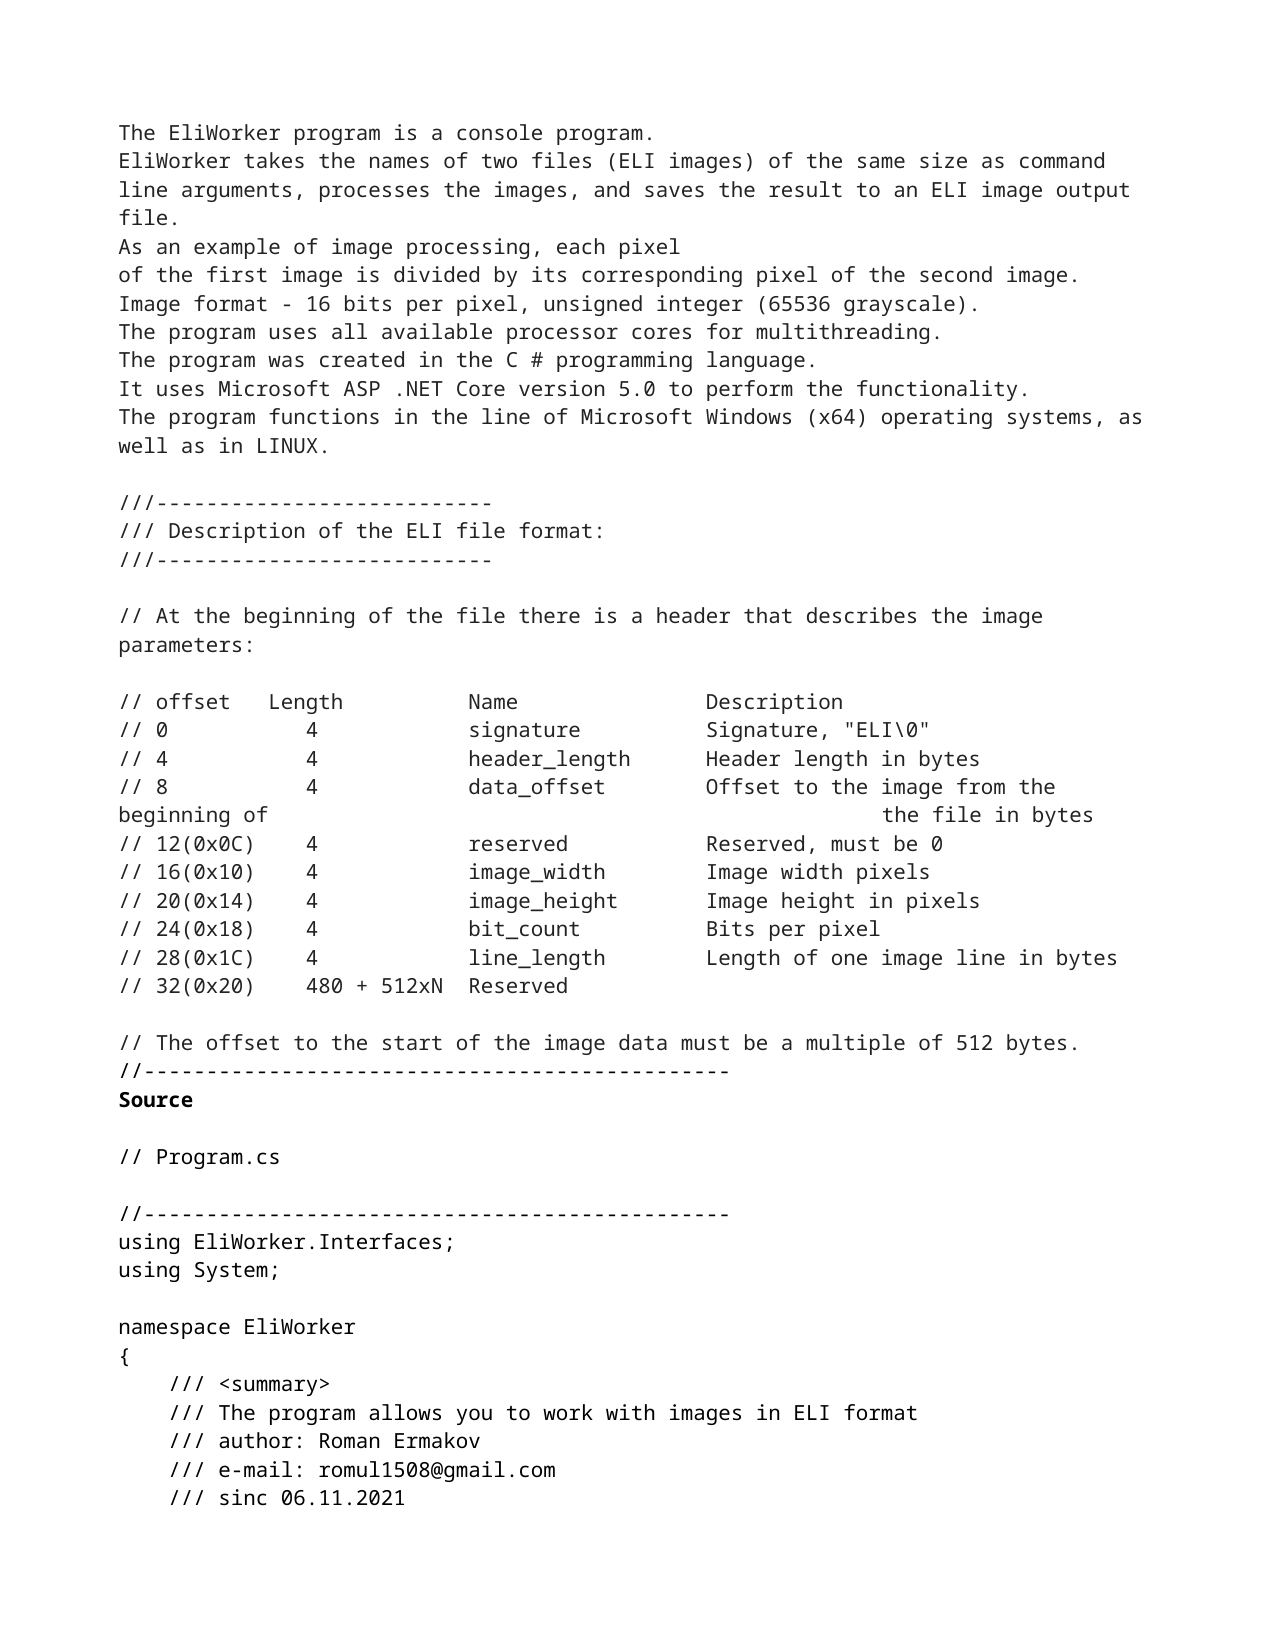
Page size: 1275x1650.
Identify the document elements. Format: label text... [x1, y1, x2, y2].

text As an example of image processing, each pixel [118, 232, 1157, 260]
text using System; [118, 1256, 1157, 1284]
text /// The program allows you to work with images in ELI format [118, 1398, 1157, 1426]
text The EliWorker program is a console program. [118, 118, 1157, 147]
text ///--------------------------- [118, 545, 1157, 573]
text Source [118, 1085, 1157, 1113]
text The program functions in the line of Microsoft Windows (x64) operating systems, as well as in LINUX. [118, 402, 1157, 459]
text /// author: Roman Ermakov [118, 1426, 1157, 1455]
text // 0 4 signature Signature, "ELI\0" [118, 715, 1157, 744]
text It uses Microsoft ASP .NET Core version 5.0 to perform the functionality. [118, 374, 1157, 402]
text // offset Length Name Description [118, 687, 1157, 715]
text // 32(0x20) 480 + 512xN Reserved [118, 971, 1157, 1000]
text /// <summary> [118, 1369, 1157, 1398]
text // 12(0x0C) 4 reserved Reserved, must be 0 [118, 829, 1157, 857]
text // 24(0x18) 4 bit_count Bits per pixel [118, 914, 1157, 943]
text //----------------------------------------------- [118, 1199, 1157, 1227]
text EliWorker takes the names of two files (ELI images) of the same size as command line arguments, processes the images, and saves the result to an ELI image output file. [118, 147, 1157, 232]
text ///--------------------------- [118, 488, 1157, 516]
text // 8 4 data_offset Offset to the image from the beginning of the file in bytes [118, 772, 1157, 829]
text of the first image is divided by its corresponding pixel of the second image. [118, 260, 1157, 289]
text // Program.cs [118, 1142, 1157, 1170]
text /// Description of the ELI file format: [118, 516, 1157, 545]
text // 16(0x10) 4 image_width Image width pixels [118, 857, 1157, 886]
text // 28(0x1C) 4 line_length Length of one image line in bytes [118, 943, 1157, 971]
text The program uses all available processor cores for multithreading. [118, 317, 1157, 346]
text /// e-mail: romul1508@gmail.com [118, 1455, 1157, 1483]
text // At the beginning of the file there is a header that describes the image parameters: [118, 602, 1157, 658]
text // 20(0x14) 4 image_height Image height in pixels [118, 886, 1157, 914]
text Image format - 16 bits per pixel, unsigned integer (65536 grayscale). [118, 289, 1157, 317]
text // 4 4 header_length Header length in bytes [118, 744, 1157, 772]
text { [118, 1341, 1157, 1369]
text The program was created in the C # programming language. [118, 346, 1157, 374]
text //----------------------------------------------- [118, 1057, 1157, 1085]
text /// sinc 06.11.2021 [118, 1483, 1157, 1512]
text using EliWorker.Interfaces; [118, 1227, 1157, 1256]
text namespace EliWorker [118, 1312, 1157, 1341]
text // The offset to the start of the image data must be a multiple of 512 bytes. [118, 1028, 1157, 1057]
